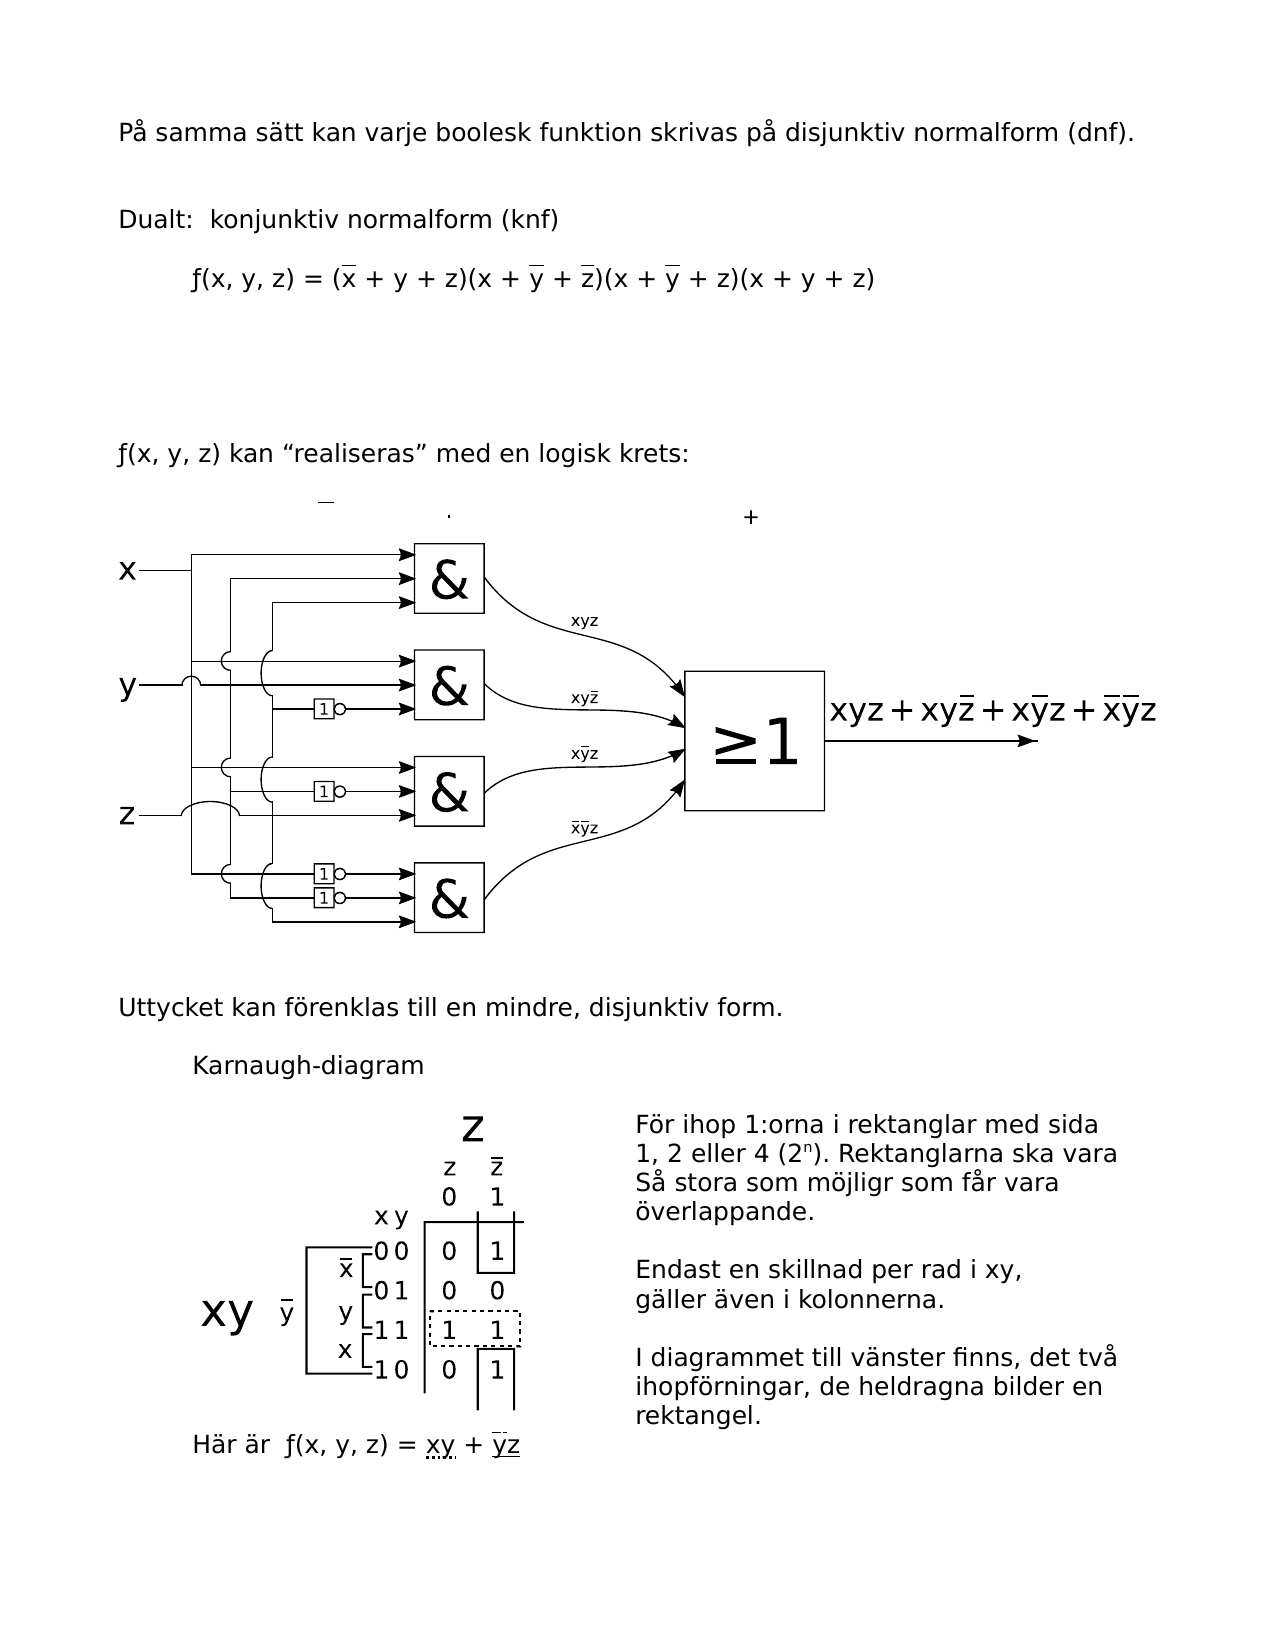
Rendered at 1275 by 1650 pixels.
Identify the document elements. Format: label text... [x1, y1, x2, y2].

text rektangel. [118, 1401, 1157, 1431]
text [118, 1285, 305, 1314]
text ƒ(x, y, z) kan “realiseras” med en logisk krets: [118, 439, 1157, 468]
text [118, 1256, 305, 1285]
text överlappande. [118, 1197, 1157, 1226]
text För ihop 1:orna i rektanglar med sida [118, 1110, 1157, 1139]
text Dualt: konjunktiv normalform (knf) [118, 206, 1157, 235]
text [308, 1343, 423, 1372]
text [479, 1372, 513, 1401]
text På samma sätt kan varje boolesk funktion skrivas på disjunktiv normalform (dnf). [118, 118, 1157, 147]
text ihopförningar, de heldragna bilder en [516, 1372, 1157, 1401]
text Uttycket kan förenklas till en mindre, disjunktiv form. [118, 993, 1157, 1022]
text Karnaugh-diagram [118, 1051, 1157, 1081]
text [118, 1372, 476, 1401]
text Endast en skillnad per rad i xy, [426, 1256, 1157, 1285]
text ƒ(x, y, z) = (x + y + z)(x + y + z)(x + y + z)(x + y + z) [118, 264, 1157, 293]
text I diagrammet till vänster finns, det två [426, 1343, 1157, 1372]
text [118, 1343, 305, 1372]
text gäller även i kolonnerna. [426, 1285, 1157, 1314]
text [308, 1285, 423, 1314]
text Så stora som möjligr som får vara [118, 1168, 1157, 1197]
text [308, 1256, 361, 1285]
text 1, 2 eller 4 (2n). Rektanglarna ska vara [118, 1139, 1157, 1168]
text [364, 1256, 423, 1285]
text Här är ƒ(x, y, z) = xy + yz [118, 1431, 1157, 1460]
